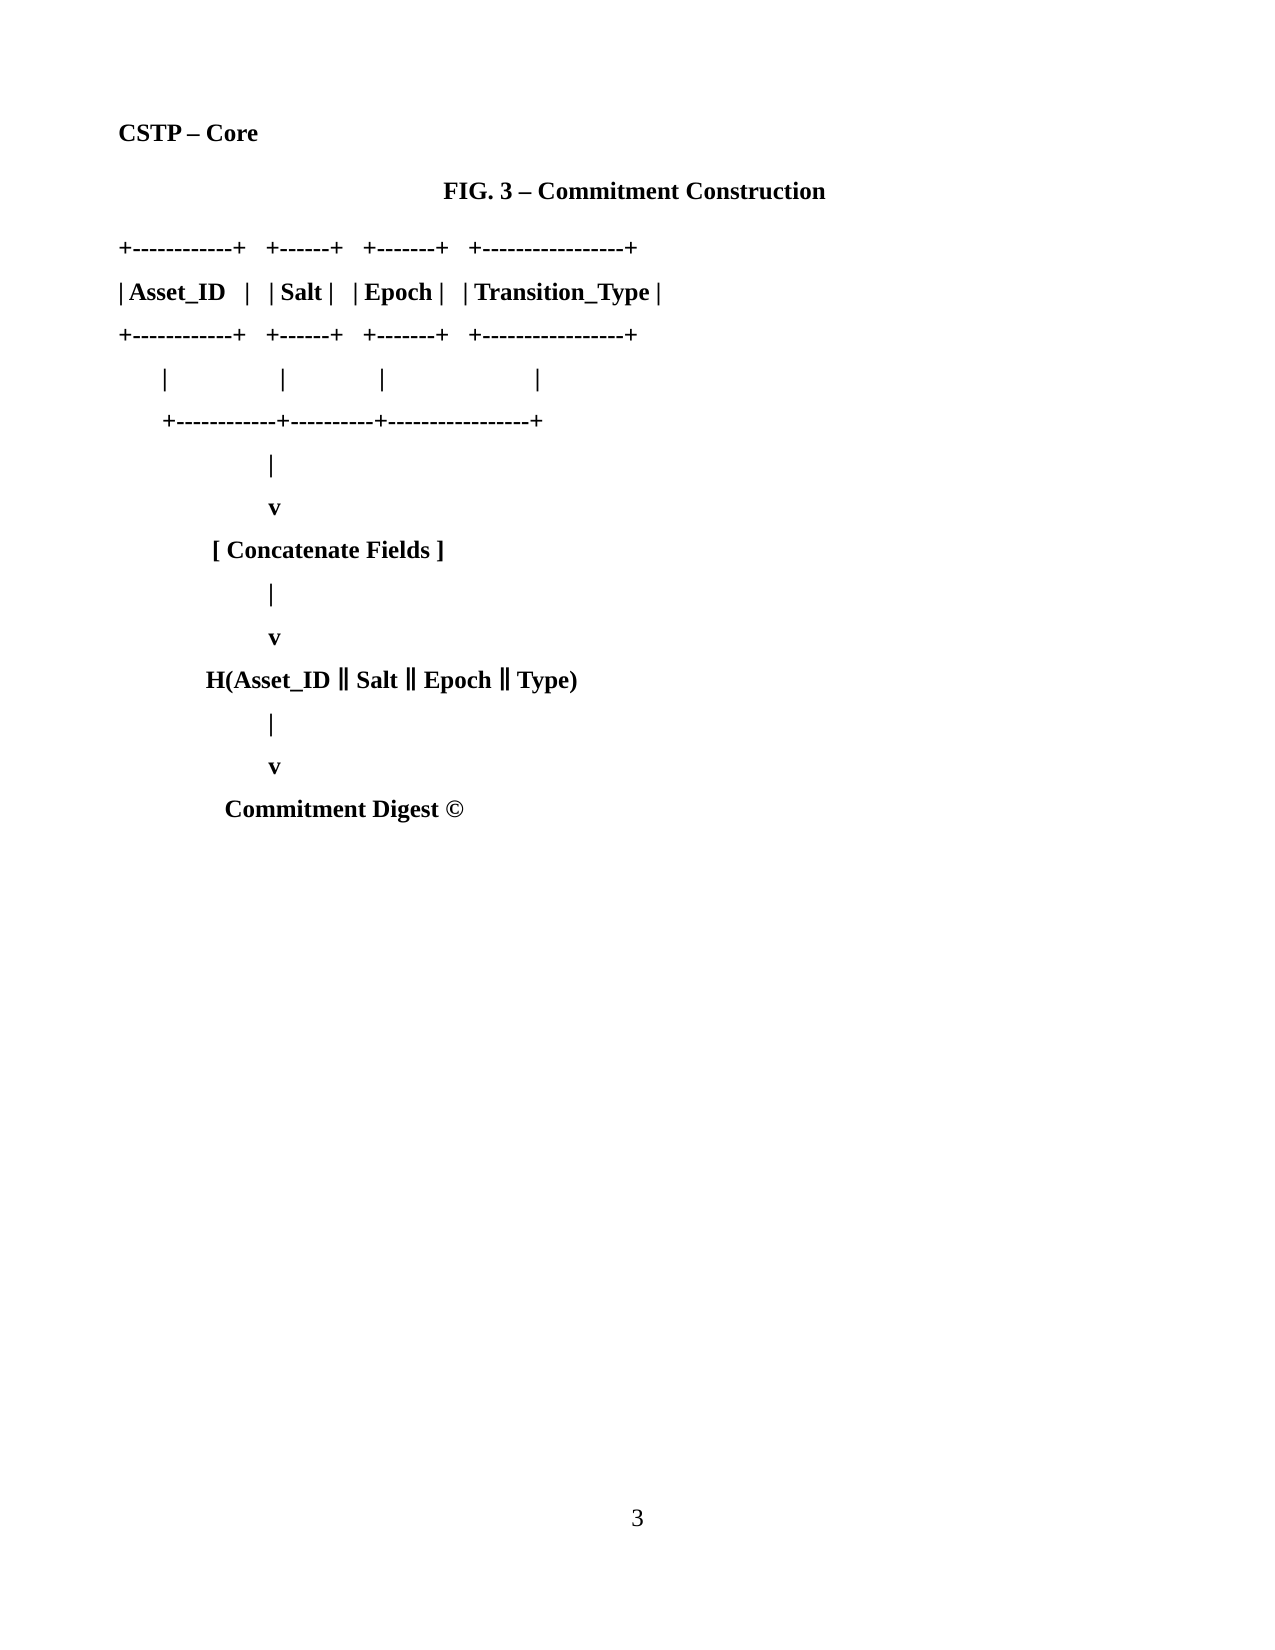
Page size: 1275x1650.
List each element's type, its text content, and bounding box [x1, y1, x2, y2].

text FIG. 3 – Commitment Construction [118, 176, 1157, 204]
text CSTP – Core [118, 118, 1157, 147]
text +------------+ +------+ +-------+ +-----------------+ | Asset_ID | | Salt | | Epoch | | Transition_Type | +------------+ +------+ +-------+ +-----------------+ | | | | +------------+----------+-----------------+ | v [ Concatenate Fields ] | v H(Asset_ID ∥ Salt ∥ Epoch ∥ Type) | v Commitment Digest © [118, 233, 1157, 823]
